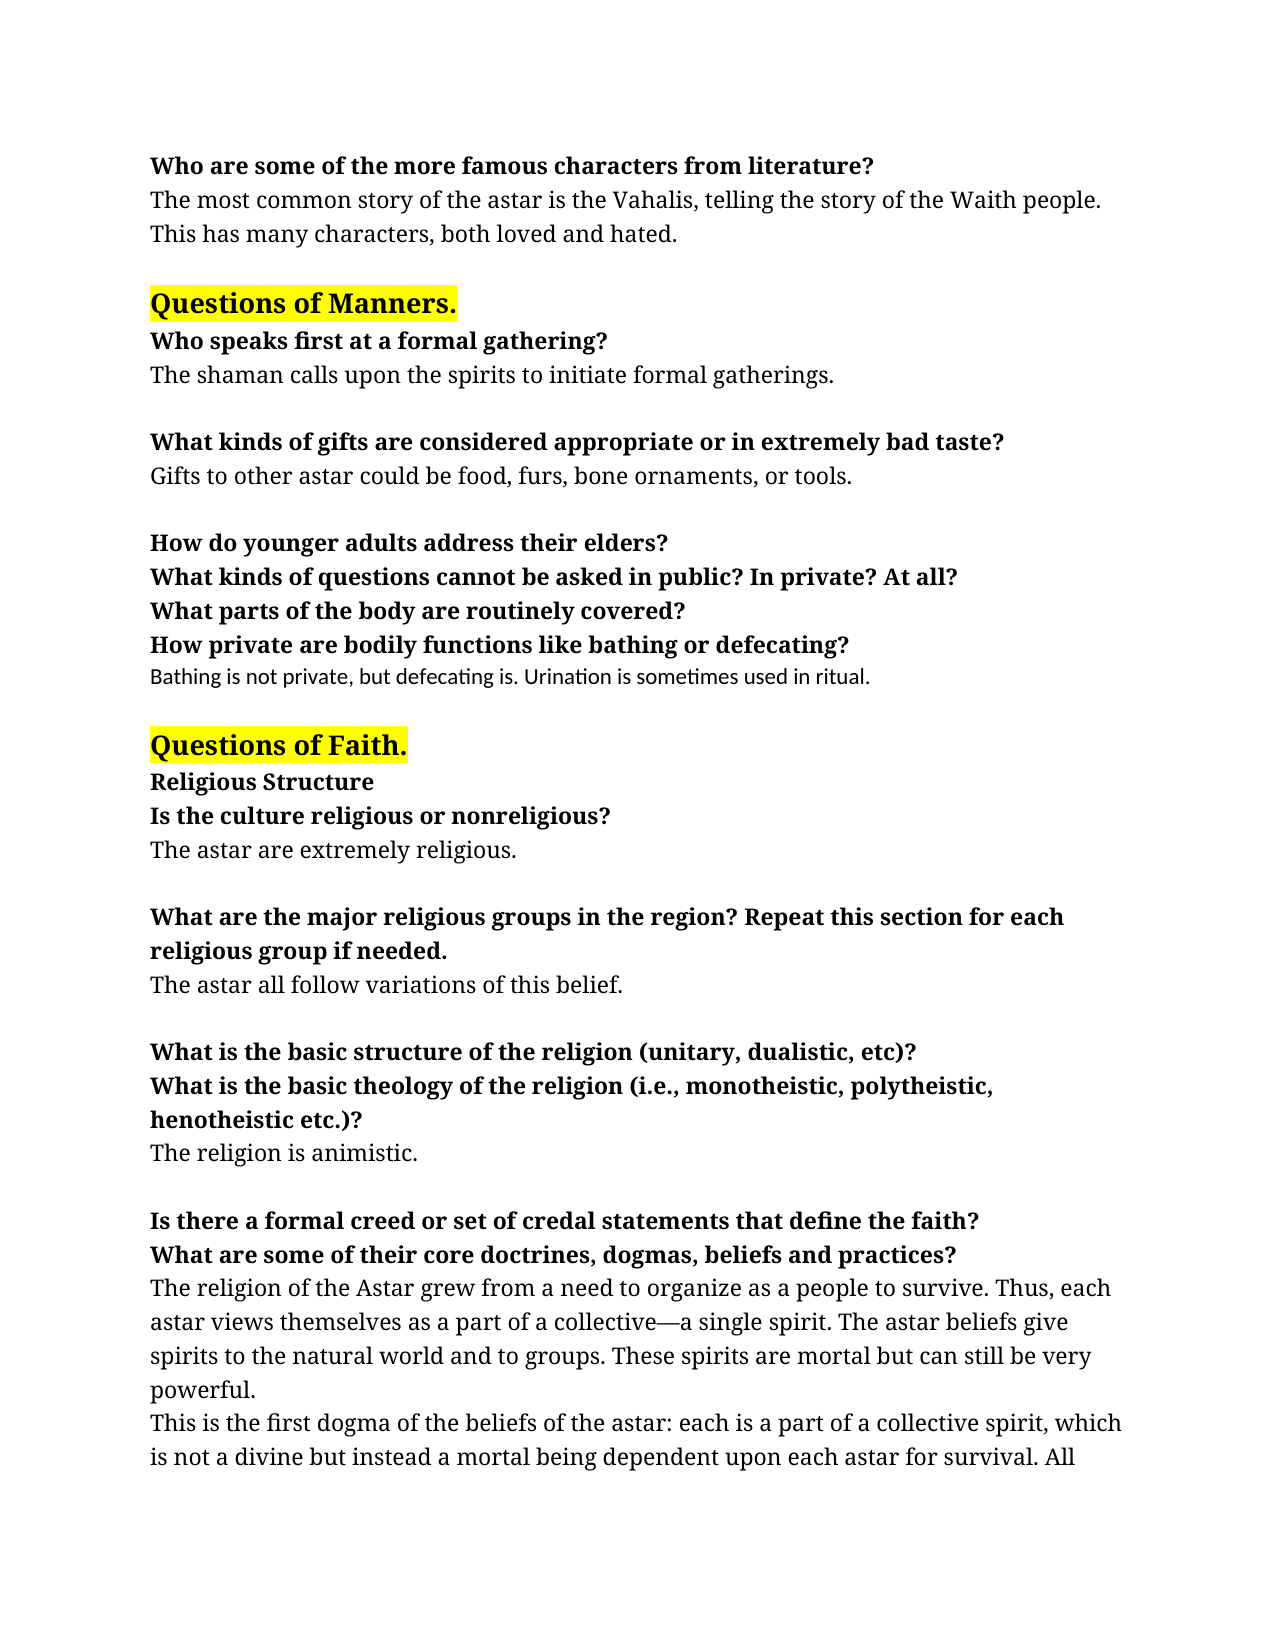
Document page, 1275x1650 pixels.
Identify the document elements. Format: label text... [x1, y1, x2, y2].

text What are the major religious groups in the region? Repeat this section for each religious group if needed. The astar all follow variations of this belief. [150, 867, 1125, 1000]
text Bathing is not private, but defecating is. Urination is sometimes used in ritual. [150, 662, 1125, 690]
text What are some of their core doctrines, dogmas, beliefs and practices? The religion of the Astar grew from a need to organize as a people to survive. Thus, each astar views themselves as a part of a collective—a single spirit. The astar beliefs give spirits to the natural world and to groups. These spirits are mortal but can still be very powerful. [150, 1238, 1125, 1405]
text Questions of Manners. [150, 285, 1125, 322]
text Is the culture religious or nonreligious? [150, 800, 1125, 831]
text What is the basic structure of the religion (unitary, dualistic, etc)? What is the basic theology of the religion (i.e., monotheistic, polytheistic, henotheistic etc.)? The religion is animistic. [150, 1036, 1125, 1168]
text The astar are extremely religious. [150, 833, 1125, 865]
text Who are some of the more famous characters from literature? The most common story of the astar is the Vahalis, telling the story of the Waith people. This has many characters, both loved and hated. [150, 150, 1125, 249]
text How do younger adults address their elders? What kinds of questions cannot be asked in public? In private? At all? What parts of the body are routinely covered? How private are bodily functions like bathing or defecating? [150, 527, 1125, 660]
text What kinds of gifts are considered appropriate or in extremely bad taste? Gifts to other astar could be food, furs, bone ornaments, or tools. [150, 426, 1125, 491]
text Questions of Faith. [150, 726, 1125, 763]
text Who speaks first at a formal gathering? The shaman calls upon the spirits to initiate formal gatherings. [150, 325, 1125, 390]
text This is the first dogma of the beliefs of the astar: each is a part of a collective spirit, which is not a divine but instead a mortal being dependent upon each astar for survival. All [150, 1407, 1125, 1472]
text Is there a formal creed or set of credal statements that define the faith? [150, 1205, 1125, 1236]
text Religious Structure [150, 766, 1125, 797]
